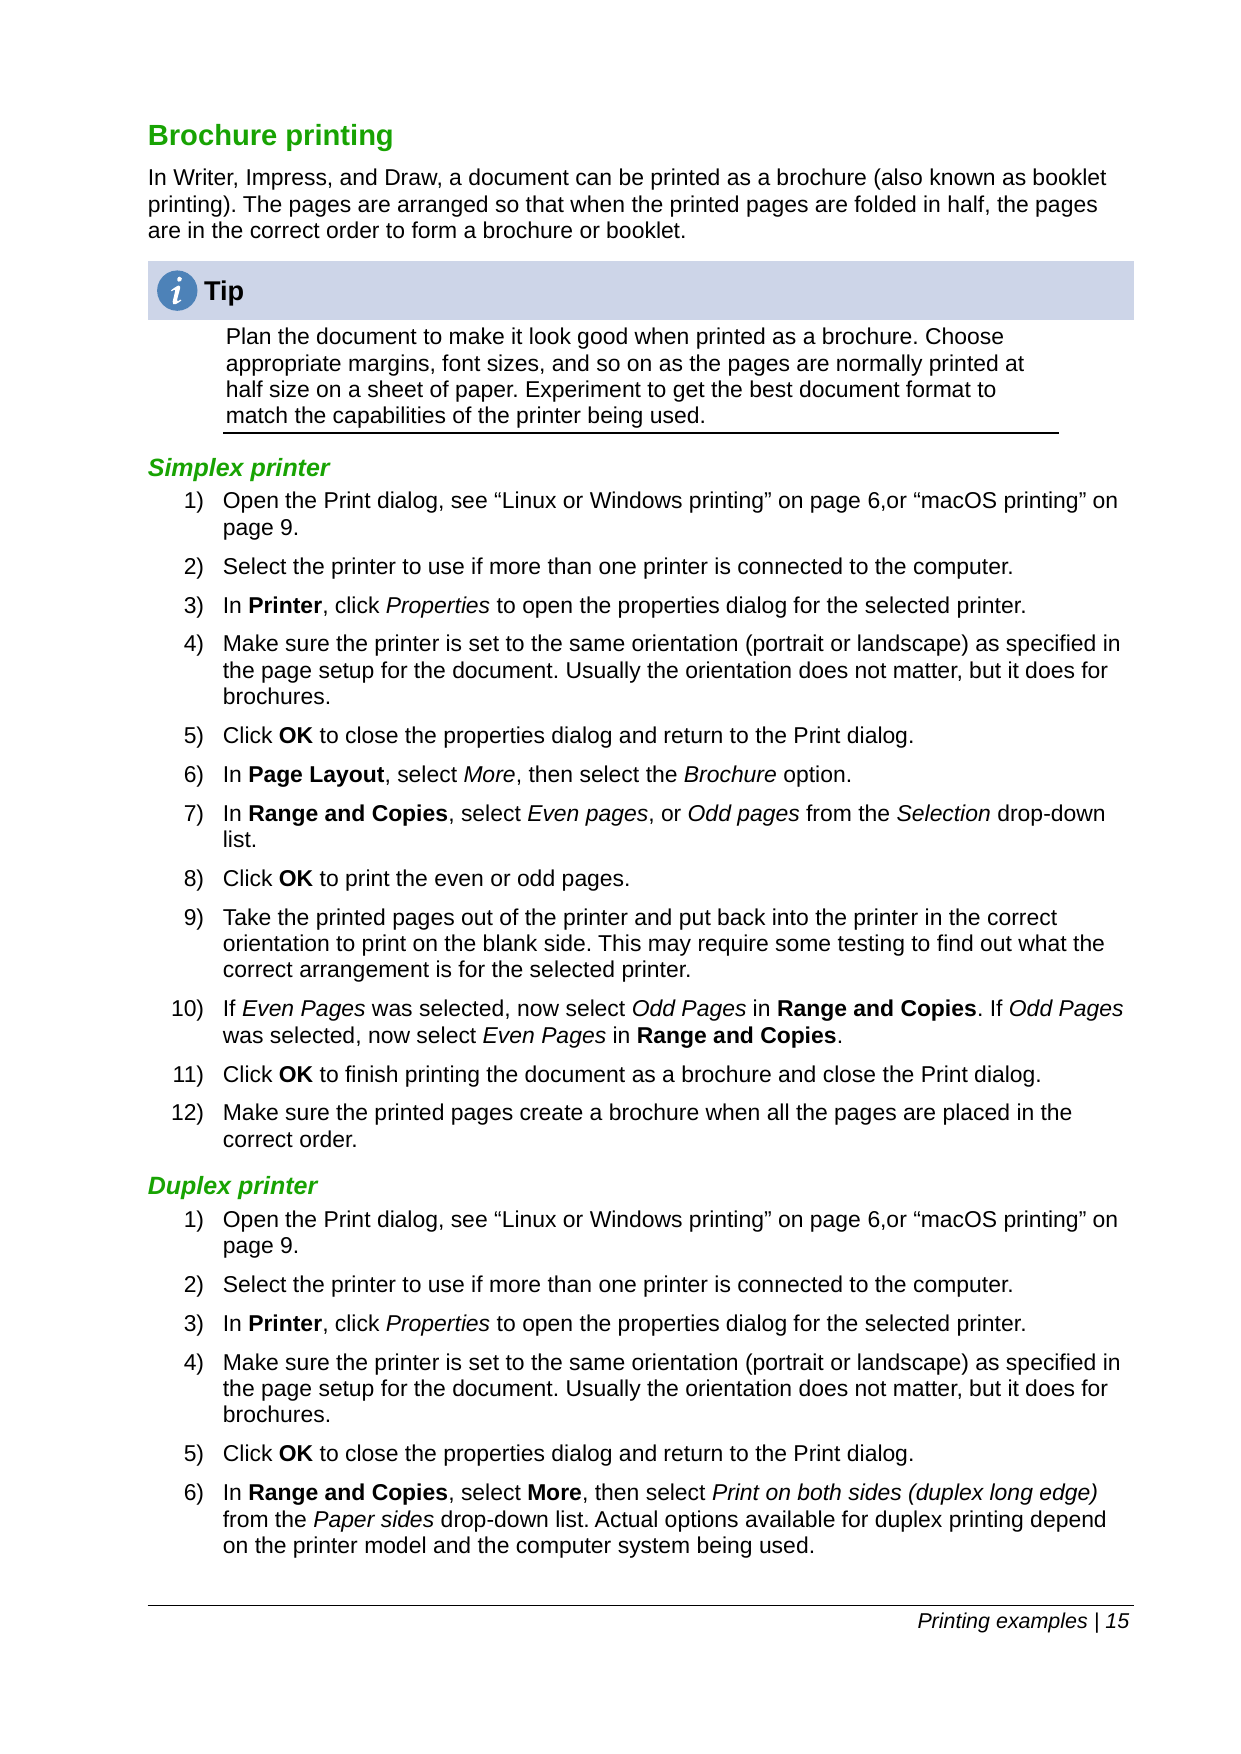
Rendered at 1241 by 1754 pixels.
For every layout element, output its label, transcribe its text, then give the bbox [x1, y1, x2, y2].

list Make sure the printer is set to the same orientation (portrait or landscape) as specified in the page setup for the document. Usually the orientation does not matter, but it does for brochures. [204, 630, 1134, 709]
list Open the Print dialog, see “Linux or Windows printing” on page 6,or “macOS printing” on page 9. [204, 487, 1134, 540]
subtitle Brochure printing [148, 118, 1134, 152]
list In Range and Copies, select More, then select Print on both sides (duplex long edge) from the Paper sides drop-down list. Actual options available for duplex printing depend on the printer model and the computer system being used. [204, 1479, 1134, 1558]
list Click OK to close the properties dialog and return to the Print dialog. [204, 1440, 1134, 1467]
list Take the printed pages out of the printer and put back into the printer in the correct orientation to print on the blank side. This may require some testing to find out what the correct arrangement is for the selected printer. [204, 904, 1134, 983]
list Select the printer to use if more than one printer is connected to the computer. [204, 553, 1134, 579]
list In Printer, click Properties to open the properties dialog for the selected printer. [204, 592, 1134, 618]
list In Range and Copies, select Even pages, or Odd pages from the Selection drop-down list. [204, 800, 1134, 852]
subtitle Simplex printer [148, 452, 1134, 481]
text In Writer, Impress, and Draw, a document can be printed as a brochure (also known as booklet printing). The pages are arranged so that when the printed pages are folded in half, the pages are in the correct order to form a brochure or booklet. [148, 164, 1134, 243]
list Select the printer to use if more than one printer is connected to the computer. [204, 1271, 1134, 1297]
list Open the Print dialog, see “Linux or Windows printing” on page 6,or “macOS printing” on page 9. [204, 1206, 1134, 1258]
list In Page Layout, select More, then select the Brochure option. [204, 761, 1134, 787]
list If Even Pages was selected, now select Odd Pages in Range and Copies. If Odd Pages was selected, now select Even Pages in Range and Copies. [204, 995, 1134, 1048]
list Make sure the printer is set to the same orientation (portrait or landscape) as specified in the page setup for the document. Usually the orientation does not matter, but it does for brochures. [204, 1349, 1134, 1428]
subtitle Duplex printer [148, 1171, 1134, 1199]
list In Printer, click Properties to open the properties dialog for the selected printer. [204, 1310, 1134, 1336]
list Make sure the printed pages create a brochure when all the pages are placed in the correct order. [204, 1099, 1134, 1152]
subtitle Tip [148, 261, 1134, 320]
list Click OK to finish printing the document as a brochure and close the Print dialog. [204, 1061, 1134, 1087]
list Click OK to print the even or odd pages. [204, 865, 1134, 891]
text Plan the document to make it look good when printed as a brochure. Choose appropriate margins, font sizes, and so on as the pages are normally printed at half size on a sheet of paper. Experiment to get the best document format to match the capabilities of the printer being used. [223, 320, 1059, 432]
list Click OK to close the properties dialog and return to the Print dialog. [204, 722, 1134, 748]
